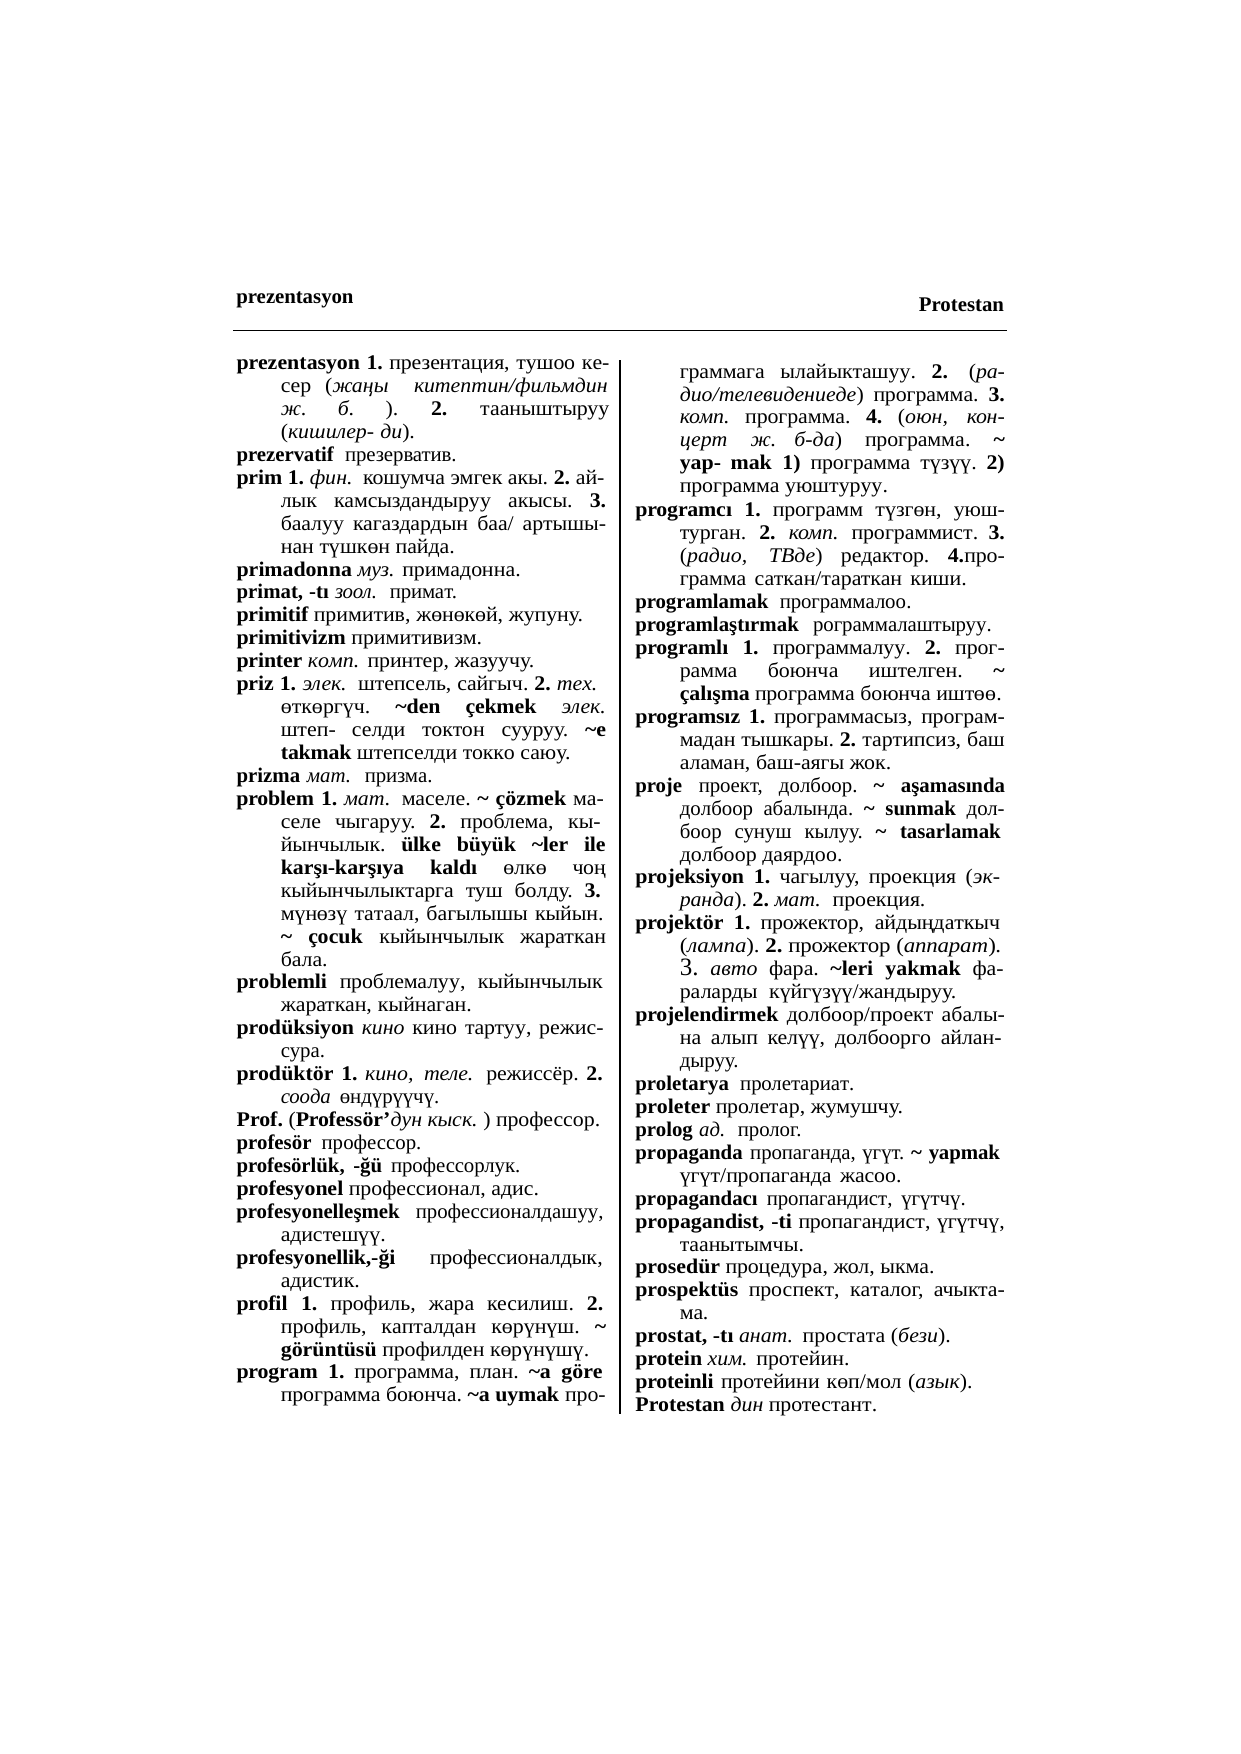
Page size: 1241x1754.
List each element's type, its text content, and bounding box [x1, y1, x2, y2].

text ранда). 2. мат. проекция. [679, 888, 926, 911]
text соода өндүрүүчү. [281, 1085, 442, 1108]
text Protestan дин протестант. [635, 1393, 1065, 1416]
text proletarya пролетариат. [635, 1072, 1065, 1095]
text profesyonel профессионал, адис. [236, 1177, 609, 1200]
text protein хим. протейин. [635, 1347, 1004, 1370]
text үгүт/пропаганда жасоо. [679, 1164, 904, 1187]
text proleter пролетар, жумушчу. [635, 1095, 1065, 1118]
text долбоор даярдоо. [679, 843, 842, 866]
text (лампа). 2. прожектор (аппарат). [679, 934, 1004, 957]
text primitivizm примитивизм. [236, 626, 609, 649]
text өткөргүч. ~den çekmek элек. штеп- селди токтон сууруу. ~e takmak штепселди токко саюу. [281, 695, 606, 764]
text programcı 1. программ түзгөн, уюш- турган. 2. комп. программист. 3.(радио, ТВде) редактор. 4.про- грамма саткан/тараткан киши. [635, 497, 1005, 590]
text propaganda пропаганда, үгүт. ~ yapmak [635, 1141, 1065, 1164]
text prostat, -tı анат. простата (бези). [635, 1324, 1004, 1347]
text profil 1. профиль, жара кесилиш. 2. [236, 1292, 609, 1314]
text prizma мат. призма. [236, 764, 609, 787]
text prodüktör 1. кино, теле. режиссёр. 2. [236, 1062, 609, 1085]
text Protestan [919, 292, 1065, 316]
text Prof. (Professör’дун кыск. ) профессор. [236, 1108, 609, 1131]
text projektör 1. прожектор, айдыңдаткыч [635, 911, 1044, 934]
text программа боюнча. ~a uymak про- [281, 1383, 606, 1406]
text дыруу. [679, 1049, 744, 1072]
text program 1. программа, план. ~a göre [236, 1361, 606, 1383]
text programlaştırmak рограммалаштыруу. [635, 613, 1044, 636]
text programsız 1. программасыз, програм- мадан тышкары. 2. тартипсиз, баш аламан, баш-аягы жок. [635, 705, 1005, 774]
text prodüksiyon кино кино тартуу, режис- [236, 1016, 609, 1039]
text primitif примитив, жөнөкөй, жупуну. [236, 603, 609, 626]
text projeksiyon 1. чагылуу, проекция (эк- [635, 866, 1065, 888]
text proje проект, долбоор. ~ aşamasında долбоор абалында. ~ sunmak дол- боор сунуш кылуу. ~ tasarlamak [635, 774, 1005, 843]
text profesyonelleşmek профессионалдашуу, адистешүү. [236, 1200, 609, 1246]
text profesyonellik,-ği профессионалдык, адистик. [236, 1246, 606, 1292]
text сура. [281, 1039, 327, 1062]
list авто фара. ~leri yakmak фа- [679, 957, 1004, 980]
text ~ çocuk кыйынчылык жараткан бала. [281, 925, 606, 971]
text prim 1. фин. кошумча эмгек акы. 2. ай- [236, 466, 609, 489]
text propagandist, -ti пропагандист, үгүтчү, таанытымчы. [635, 1210, 1005, 1256]
text prezervatif презерватив. [236, 443, 609, 466]
text граммага ылайыкташуу. 2. (ра- дио/телевидениеде) программа. 3. комп. программа. 4. (оюн, кон- церт ж. б-да) программа. ~ yap- mak 1) программа түзүү. 2) программа уюштуруу. [679, 359, 1005, 497]
text profesör профессор. [236, 1131, 609, 1154]
text prosedür процедура, жол, ыкма. [635, 1256, 1065, 1278]
text лык камсыздандыруу акысы. 3. баалуу кагаздардын баа/ артышы- нан түшкөн пайда. [281, 489, 606, 558]
text problemli проблемалуу, кыйынчылык жараткан, кыйнаган. [236, 971, 609, 1016]
text йынчылык. ülke büyük ~ler ile karşı-karşıya kaldı өлкө чоң кыйынчылыктарга туш болду. 3. [281, 833, 606, 902]
text мүнөзү татаал, багылышы кыйын. [281, 902, 606, 925]
text prezentasyon [236, 284, 355, 308]
text printer комп. принтер, жазуучу. [236, 649, 609, 672]
text propagandacı пропагандист, үгүтчү. [635, 1187, 1065, 1210]
text prospektüs проспект, каталог, ачыкта- ма. [635, 1278, 1004, 1324]
text primadonna муз. примадонна. [236, 558, 609, 581]
text prezentasyon 1. презентация, тушоо ке- сер (жаңы китептин/фильмдин ж. б. ). 2. тааныштыруу (кишилер- ди). [236, 350, 609, 443]
text projelendirmek долбоор/проект абалы- на алып келүү, долбоорго айлан- [635, 1003, 1005, 1049]
text programlı 1. программалуу. 2. прог- рамма боюнча иштелген. ~ çalışma программа боюнча иштөө. [635, 636, 1004, 705]
text primat, -tı зоол. примат. [236, 581, 609, 603]
text problem 1. мат. маселе. ~ çözmek ма- селе чыгаруу. 2. проблема, кы- [236, 787, 609, 833]
text раларды күйгүзүү/жандыруу. [679, 980, 961, 1003]
text proteinli протейини көп/мол (азык). [635, 1370, 1065, 1393]
text priz 1. элек. штепсель, сайгыч. 2. тех. [236, 672, 609, 695]
text профиль, капталдан көрүнүш. ~ görüntüsü профилден көрүнүшү. [281, 1315, 606, 1361]
text prolog ад. пролог. [635, 1118, 1065, 1141]
text programlamak программалоо. [635, 590, 1065, 613]
text profesörlük, -ğü профессорлук. [236, 1154, 609, 1177]
